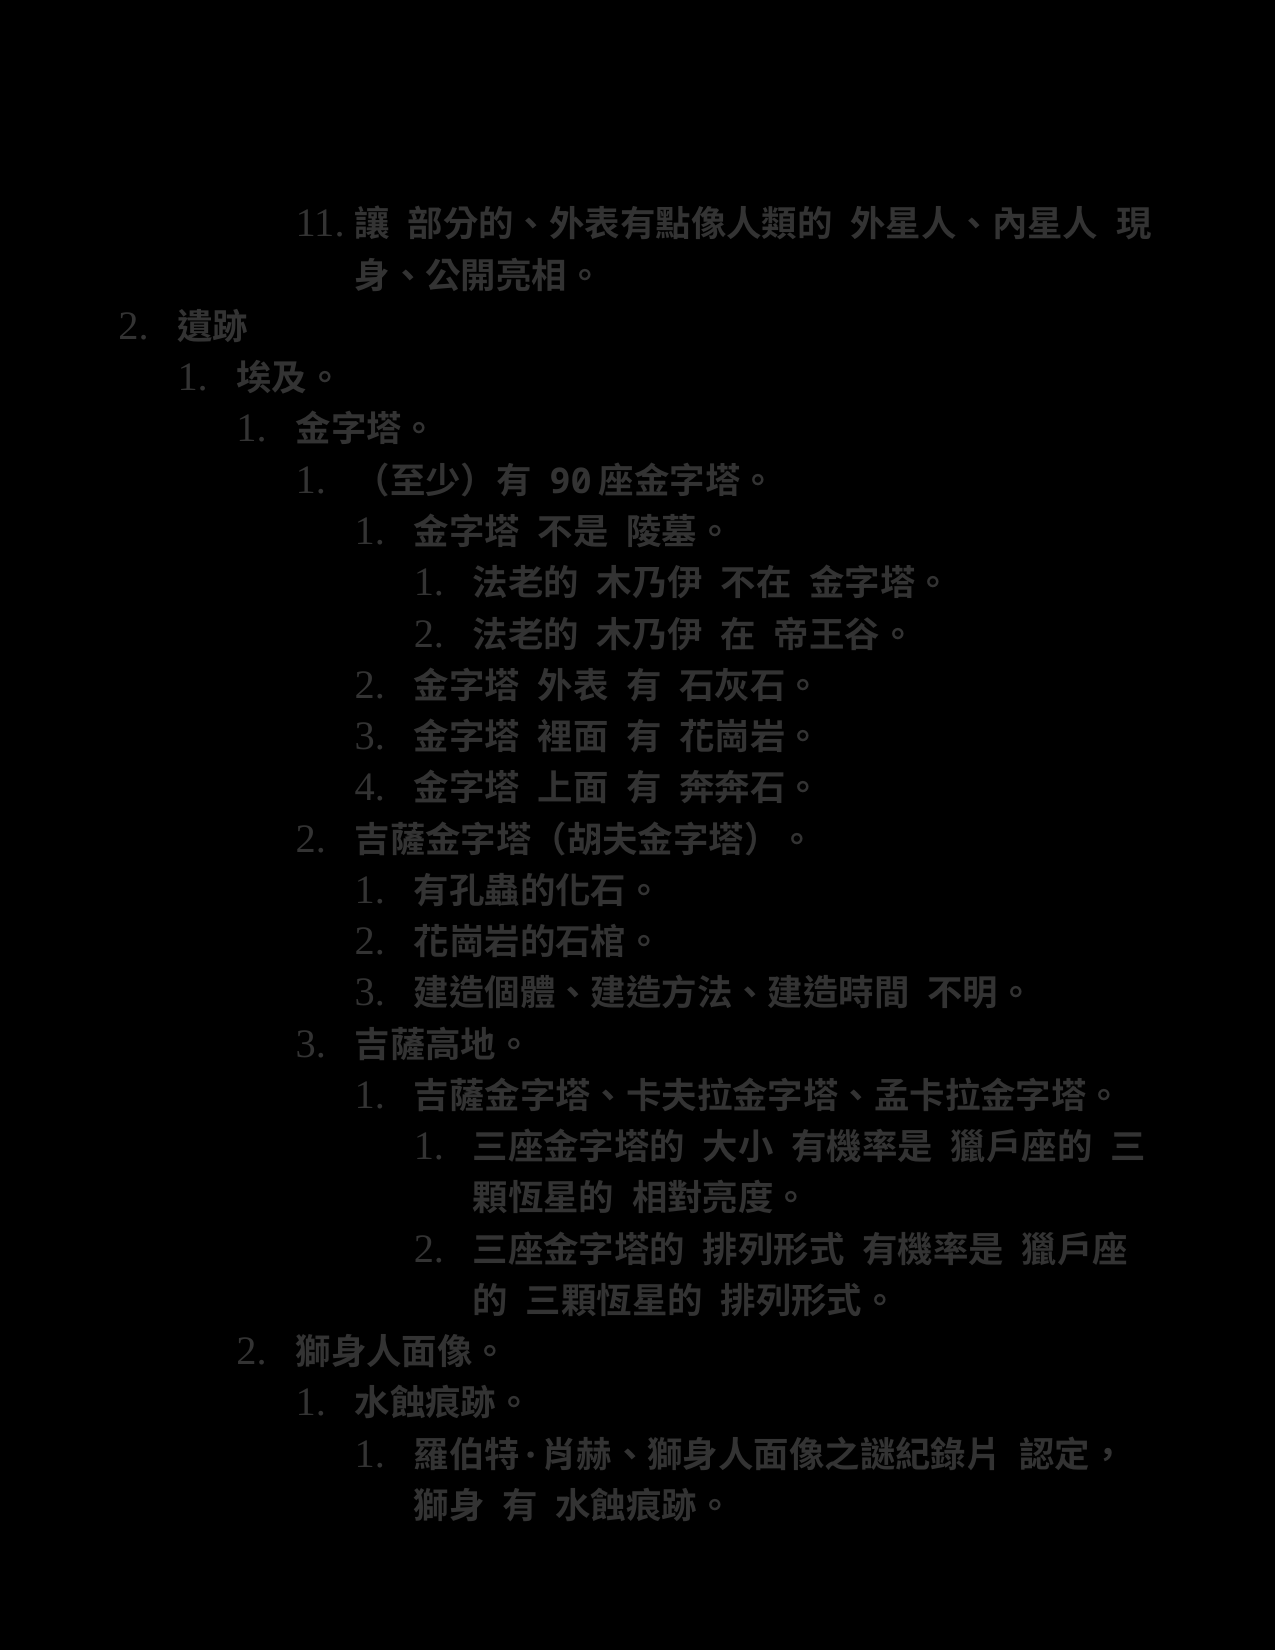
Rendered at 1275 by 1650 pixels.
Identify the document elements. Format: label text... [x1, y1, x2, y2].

list 水蝕痕跡。 [295, 1375, 1157, 1426]
list 三座金字塔的 大小 有機率是 獵戶座的 三顆恆星的 相對亮度。 [413, 1118, 1157, 1221]
list 法老的 木乃伊 不在 金字塔。 [413, 555, 1157, 606]
list 建造個體、建造方法、建造時間 不明。 [354, 965, 1157, 1016]
list 金字塔 裡面 有 花崗岩。 [354, 708, 1157, 760]
list 吉薩高地。 [295, 1016, 1157, 1067]
list 羅伯特·肖赫、獅身人面像之謎紀錄片 認定，獅身 有 水蝕痕跡。 [354, 1426, 1157, 1528]
list 埃及。 [177, 349, 1157, 401]
list 法老的 木乃伊 在 帝王谷。 [413, 606, 1157, 657]
list 金字塔 外表 有 石灰石。 [354, 657, 1157, 708]
list 三座金字塔的 排列形式 有機率是 獵戶座的 三顆恆星的 排列形式。 [413, 1221, 1157, 1323]
list 吉薩金字塔（胡夫金字塔）。 [295, 811, 1157, 862]
list （至少）有 90座金字塔。 [295, 452, 1157, 503]
list 讓 部分的、外表有點像人類的 外星人、內星人 現身、公開亮相。 [295, 196, 1157, 298]
list 金字塔。 [236, 401, 1157, 452]
list 花崗岩的石棺。 [354, 913, 1157, 965]
list 獅身人面像。 [236, 1323, 1157, 1375]
list 遺跡 [118, 298, 1157, 349]
list 金字塔 不是 陵墓。 [354, 503, 1157, 555]
list 有孔蟲的化石。 [354, 862, 1157, 913]
list 金字塔 上面 有 奔奔石。 [354, 760, 1157, 811]
list 吉薩金字塔、卡夫拉金字塔、孟卡拉金字塔。 [354, 1067, 1157, 1118]
